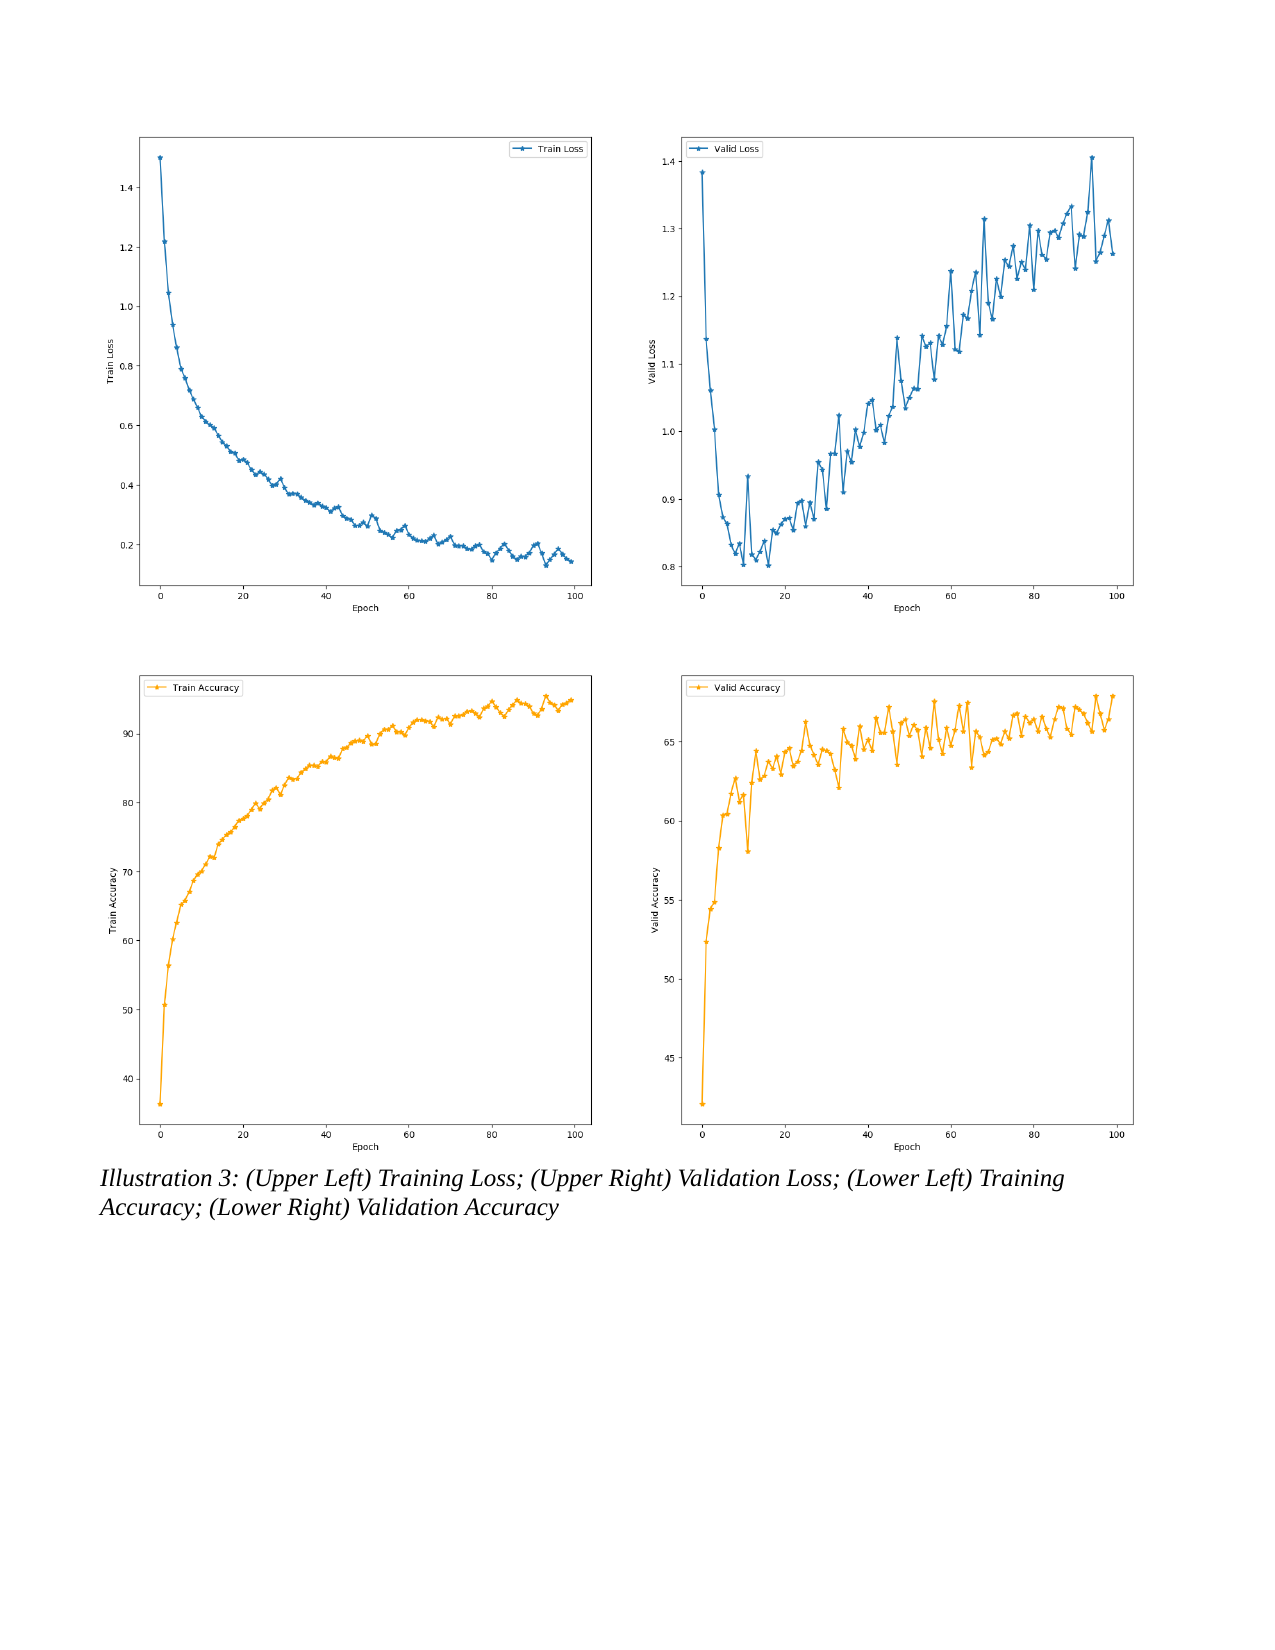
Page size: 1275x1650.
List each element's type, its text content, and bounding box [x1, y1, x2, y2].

picture [100, 130, 1139, 1158]
text Illustration 3: (Upper Left) Training Loss; (Upper Right) Validation Loss; (Lower Left) Training Accuracy; (Lower Right) Validation Accuracy [100, 131, 1175, 1221]
